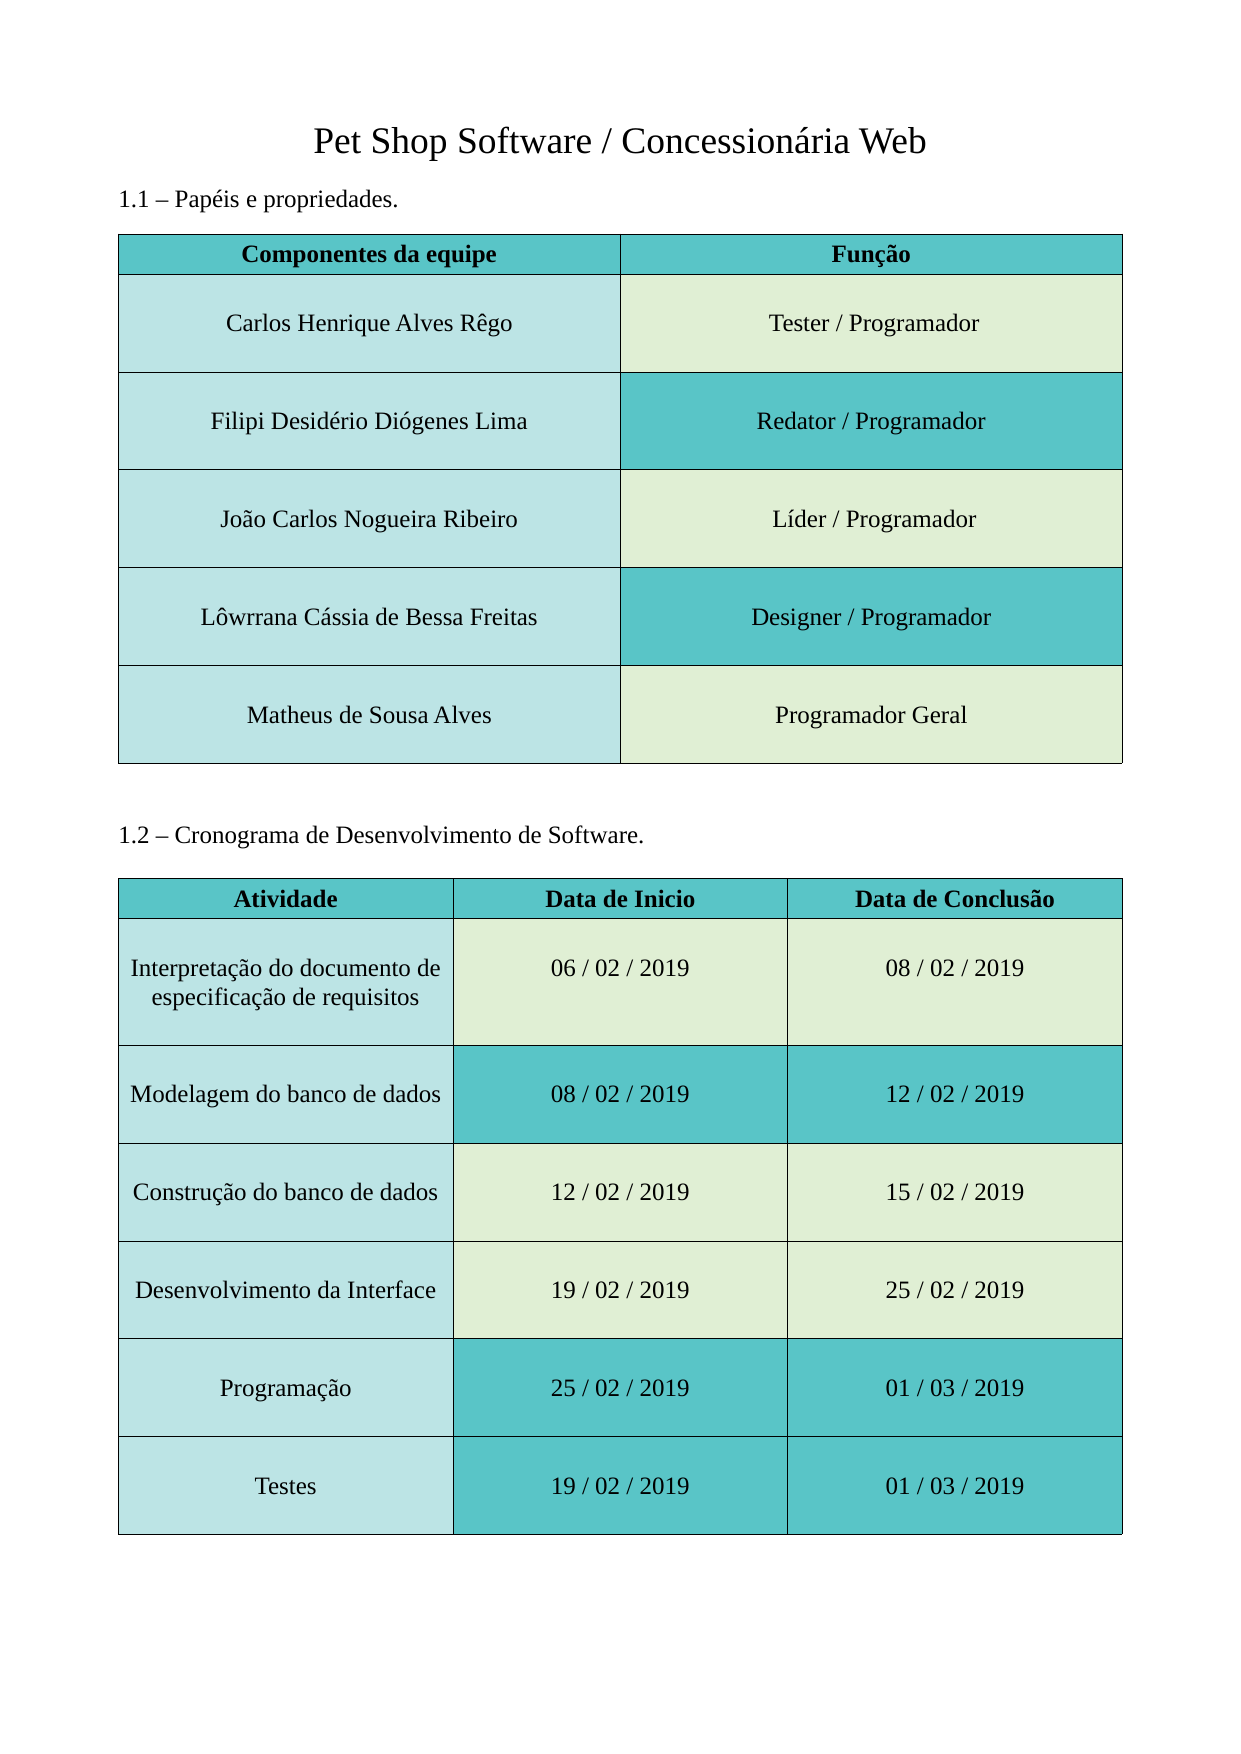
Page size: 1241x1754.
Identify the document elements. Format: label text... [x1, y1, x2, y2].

table_cell Testes [119, 1437, 453, 1534]
table_cell 12 / 02 / 2019 [788, 1046, 1122, 1143]
table_cell Construção do banco de dados [119, 1144, 453, 1241]
table_header Data de Conclusão [788, 879, 1122, 918]
table_header Data de Inicio [454, 879, 787, 918]
table_cell Modelagem do banco de dados [119, 1046, 453, 1143]
table_cell João Carlos Nogueira Ribeiro [119, 470, 620, 567]
table_cell Interpretação do documento de especificação de requisitos [119, 919, 453, 1045]
table_header Atividade [119, 879, 453, 918]
text Pet Shop Software / Concessionária Web [118, 118, 1122, 161]
table_cell Líder / Programador [621, 470, 1122, 567]
table_header Matheus de Sousa Alves [119, 666, 620, 763]
table_cell 25 / 02 / 2019 [788, 1242, 1122, 1338]
table_cell 19 / 02 / 2019 [454, 1242, 787, 1338]
table_header Componentes da equipe [119, 235, 620, 274]
table_header Função [621, 235, 1122, 274]
table_cell 01 / 03 / 2019 [788, 1437, 1122, 1534]
table_cell 12 / 02 / 2019 [454, 1144, 787, 1241]
table_cell Lôwrrana Cássia de Bessa Freitas [119, 568, 620, 665]
table_cell Designer / Programador [621, 568, 1122, 665]
table_cell Desenvolvimento da Interface [119, 1242, 453, 1338]
table_cell 08 / 02 / 2019 [788, 919, 1122, 1045]
table_cell 06 / 02 / 2019 [454, 919, 787, 1045]
table_cell Tester / Programador [621, 275, 1122, 372]
table_cell 15 / 02 / 2019 [788, 1144, 1122, 1241]
table_cell Redator / Programador [621, 373, 1122, 469]
text 1.2 – Cronograma de Desenvolvimento de Software. [118, 821, 1122, 849]
text 1.1 – Papéis e propriedades. [118, 184, 1122, 213]
table_cell Carlos Henrique Alves Rêgo [119, 275, 620, 372]
table_cell 01 / 03 / 2019 [788, 1339, 1122, 1436]
table_cell Programação [119, 1339, 453, 1436]
table_cell 19 / 02 / 2019 [454, 1437, 787, 1534]
table_cell 08 / 02 / 2019 [454, 1046, 787, 1143]
table_header Programador Geral [621, 666, 1122, 763]
table_cell 25 / 02 / 2019 [454, 1339, 787, 1436]
table_cell Filipi Desidério Diógenes Lima [119, 373, 620, 469]
